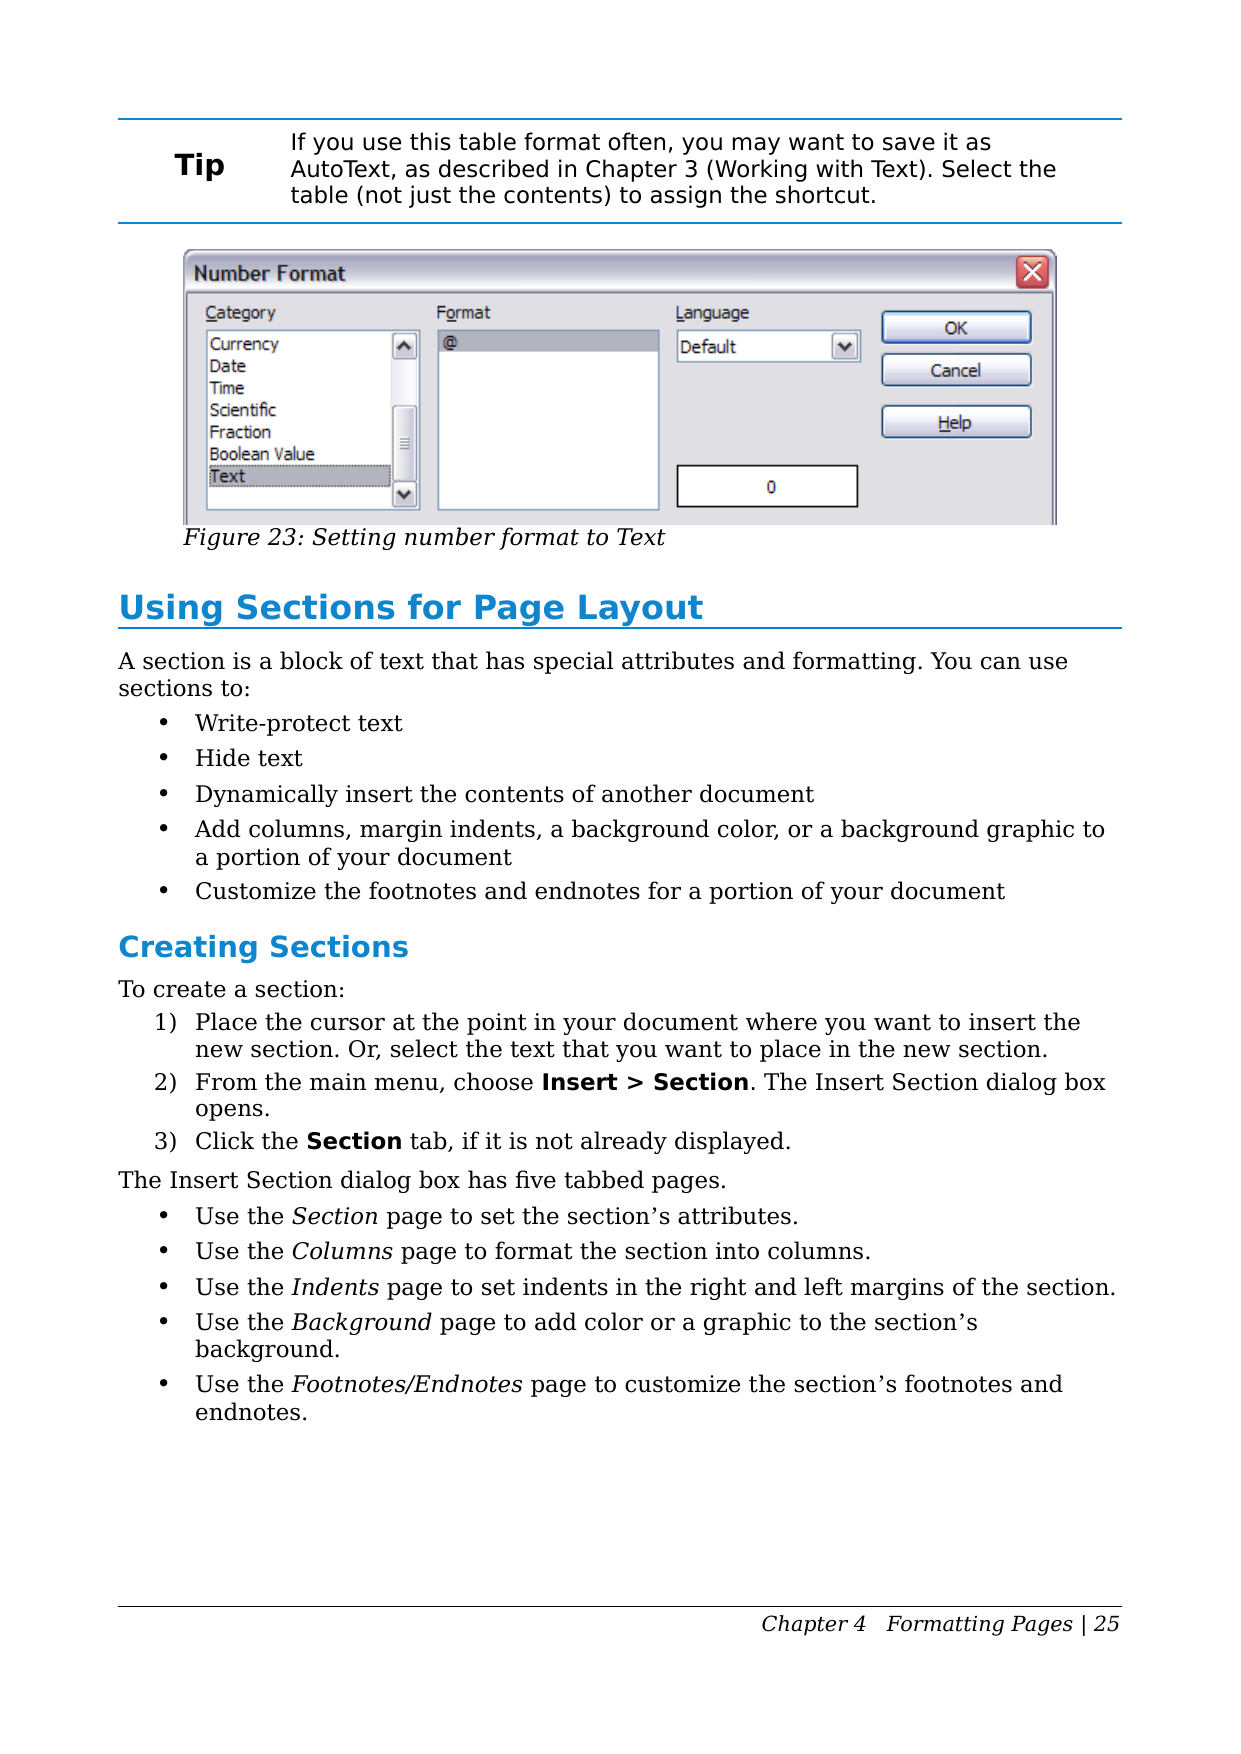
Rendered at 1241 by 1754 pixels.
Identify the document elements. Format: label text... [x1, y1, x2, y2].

list Use the Background page to add color or a graphic to the section’s background. [156, 1307, 1122, 1363]
list Use the Section page to set the section’s attributes. [156, 1201, 1122, 1230]
list The Insert Section dialog box has five tabbed pages. [118, 1168, 1122, 1194]
list Use the Footnotes/Endnotes page to customize the section’s footnotes and endnotes. [156, 1369, 1122, 1425]
list Use the Indents page to set indents in the right and left margins of the section. [156, 1272, 1122, 1301]
list Hide text [156, 744, 1122, 773]
list Click the Section tab, if it is not already displayed. [177, 1128, 1122, 1155]
subtitle Using Sections for Page Layout [118, 589, 1122, 627]
list To create a section: [118, 976, 1122, 1003]
list Use the Columns page to format the section into columns. [156, 1236, 1122, 1266]
list Add columns, margin indents, a background color, or a background graphic to a portion of your document [156, 814, 1122, 870]
list A section is a block of text that has special attributes and formatting. You can use sections to: [118, 648, 1122, 702]
list Place the cursor at the point in your document where you want to insert the new section. Or, select the text that you want to place in the new section. [177, 1009, 1122, 1063]
picture [183, 249, 1057, 525]
table_header If you use this table format often, you may want to save it as AutoText, as described in Chapter 3 (Working with Text). Select the table (not just the contents) to assign the shortcut. [281, 120, 1122, 222]
list Dynamically insert the contents of another document [156, 779, 1122, 808]
list From the main menu, choose Insert > Section. The Insert Section dialog box opens. [177, 1069, 1122, 1122]
text Figure 23: Setting number format to Text [183, 525, 1057, 551]
list Write-protect text [156, 708, 1122, 737]
subtitle Creating Sections [118, 930, 1122, 964]
table_header Tip [118, 120, 281, 222]
list Customize the footnotes and endnotes for a portion of your document [156, 877, 1122, 906]
